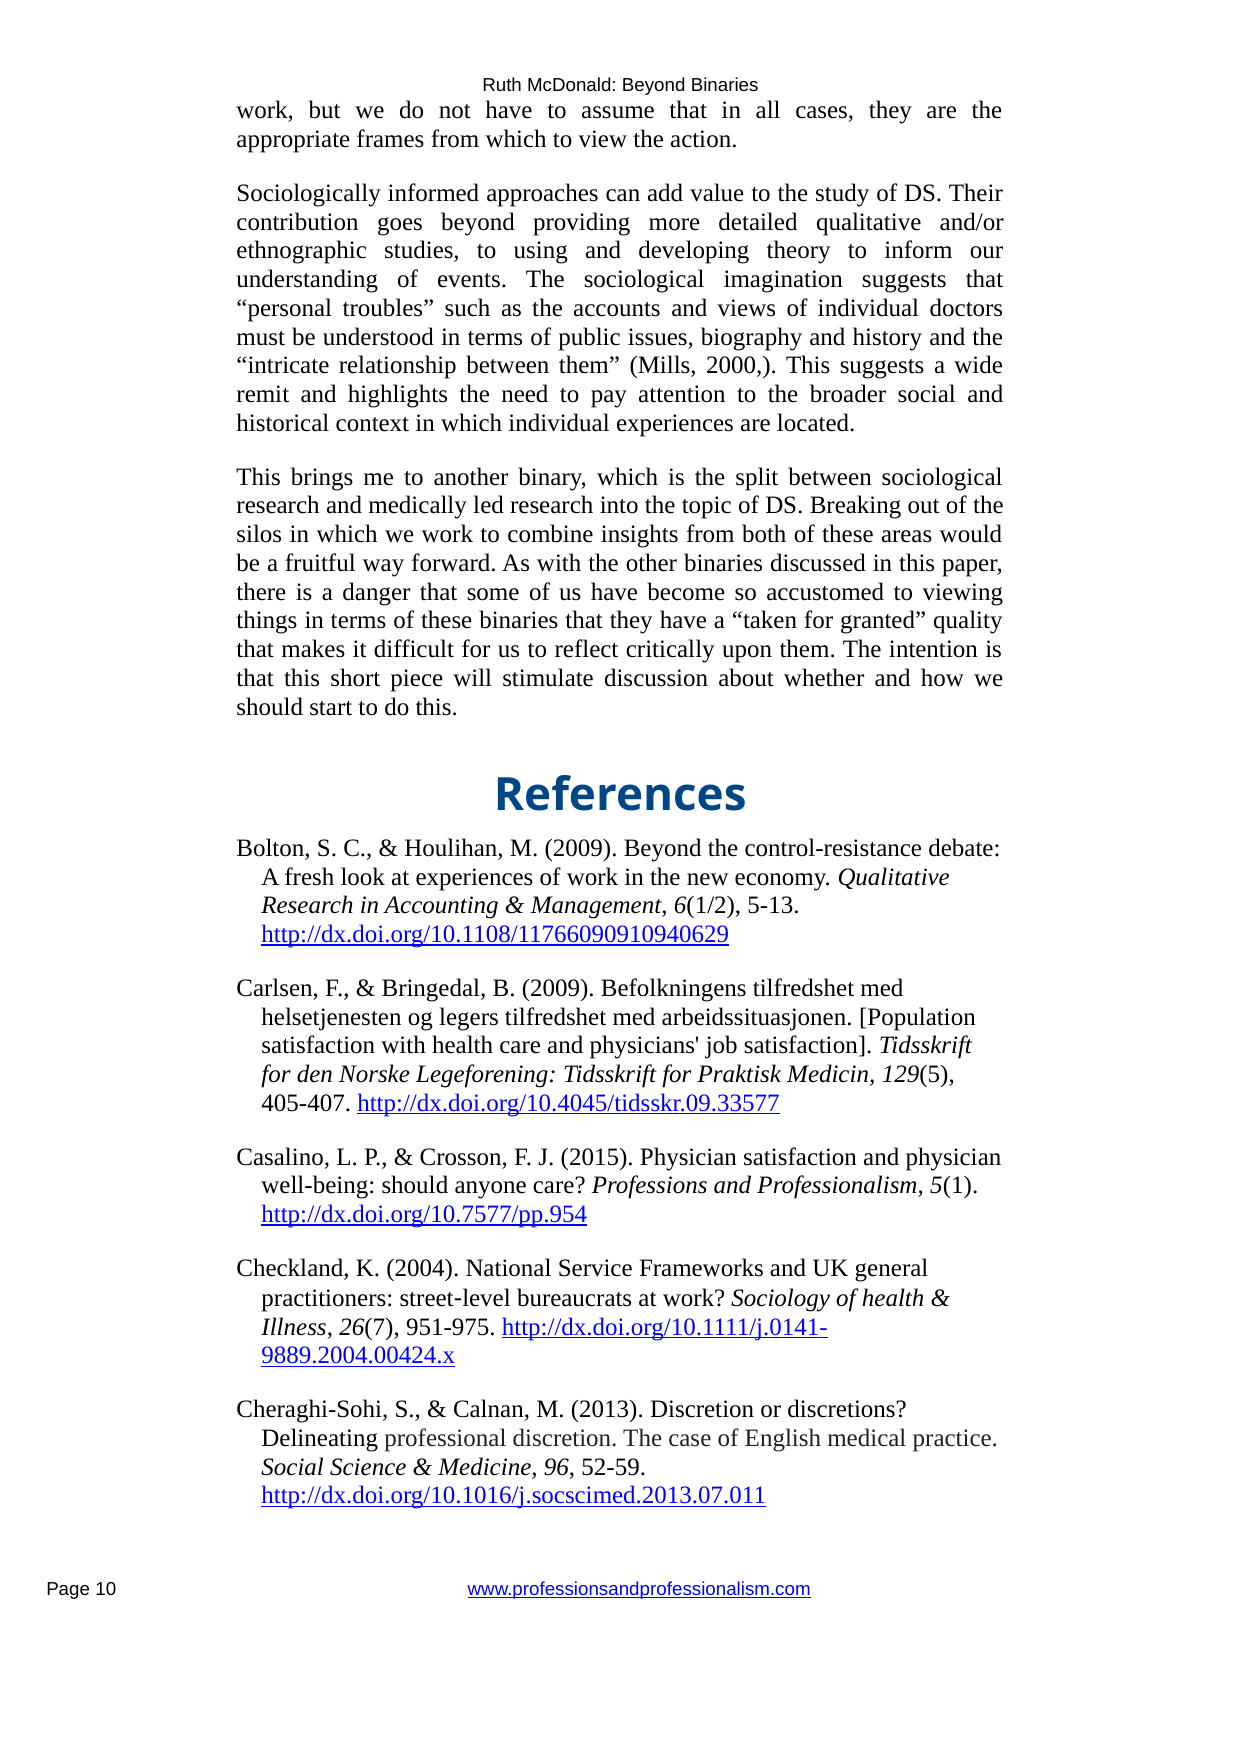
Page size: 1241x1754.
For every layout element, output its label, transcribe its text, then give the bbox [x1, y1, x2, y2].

list Checkland, K. (2004). National Service Frameworks and UK general practitioners: street‐level bureaucrats at work? Sociology of health & Illness, 26(7), 951-975. http://dx.doi.org/10.1111/j.0141-9889.2004.00424.x [236, 1253, 1004, 1369]
list Cheraghi-Sohi, S., & Calnan, M. (2013). Discretion or discretions? Delineating professional discretion. The case of English medical practice. Social Science & Medicine, 96, 52-59. http://dx.doi.org/10.1016/j.socscimed.2013.07.011 [236, 1394, 1004, 1509]
text Sociologically informed approaches can add value to the study of DS. Their contribution goes beyond providing more detailed qualitative and/or ethnographic studies, to using and developing theory to inform our understanding of events. The sociological imagination suggests that “personal troubles” such as the accounts and views of individual doctors must be understood in terms of public issues, biography and history and the “intricate relationship between them” (Mills, 2000,). This suggests a wide remit and highlights the need to pay attention to the broader social and historical context in which individual experiences are located. [236, 178, 1004, 437]
text This brings me to another binary, which is the split between sociological research and medically led research into the topic of DS. Breaking out of the silos in which we work to combine insights from both of these areas would be a fruitful way forward. As with the other binaries discussed in this paper, there is a danger that some of us have become so accustomed to viewing things in terms of these binaries that they have a “taken for granted” quality that makes it difficult for us to reflect critically upon them. The intention is that this short piece will stimulate discussion about whether and how we should start to do this. [236, 462, 1004, 720]
text work, but we do not have to assume that in all cases, they are the appropriate frames from which to view the action. [236, 95, 1004, 153]
list Carlsen, F., & Bringedal, B. (2009). Befolkningens tilfredshet med helsetjenesten og legers tilfredshet med arbeidssituasjonen. [Population satisfaction with health care and physicians' job satisfaction]. Tidsskrift for den Norske Legeforening: Tidsskrift for Praktisk Medicin, 129(5), 405-407. http://dx.doi.org/10.4045/tidsskr.09.33577 [236, 973, 1004, 1117]
list Casalino, L. P., & Crosson, F. J. (2015). Physician satisfaction and physician well-being: should anyone care? Professions and Professionalism, 5(1). http://dx.doi.org/10.7577/pp.954 [236, 1142, 1004, 1228]
subtitle References [236, 770, 1004, 820]
list Bolton, S. C., & Houlihan, M. (2009). Beyond the control-resistance debate: A fresh look at experiences of work in the new economy. Qualitative Research in Accounting & Management, 6(1/2), 5-13. http://dx.doi.org/10.1108/11766090910940629 [236, 833, 1004, 948]
